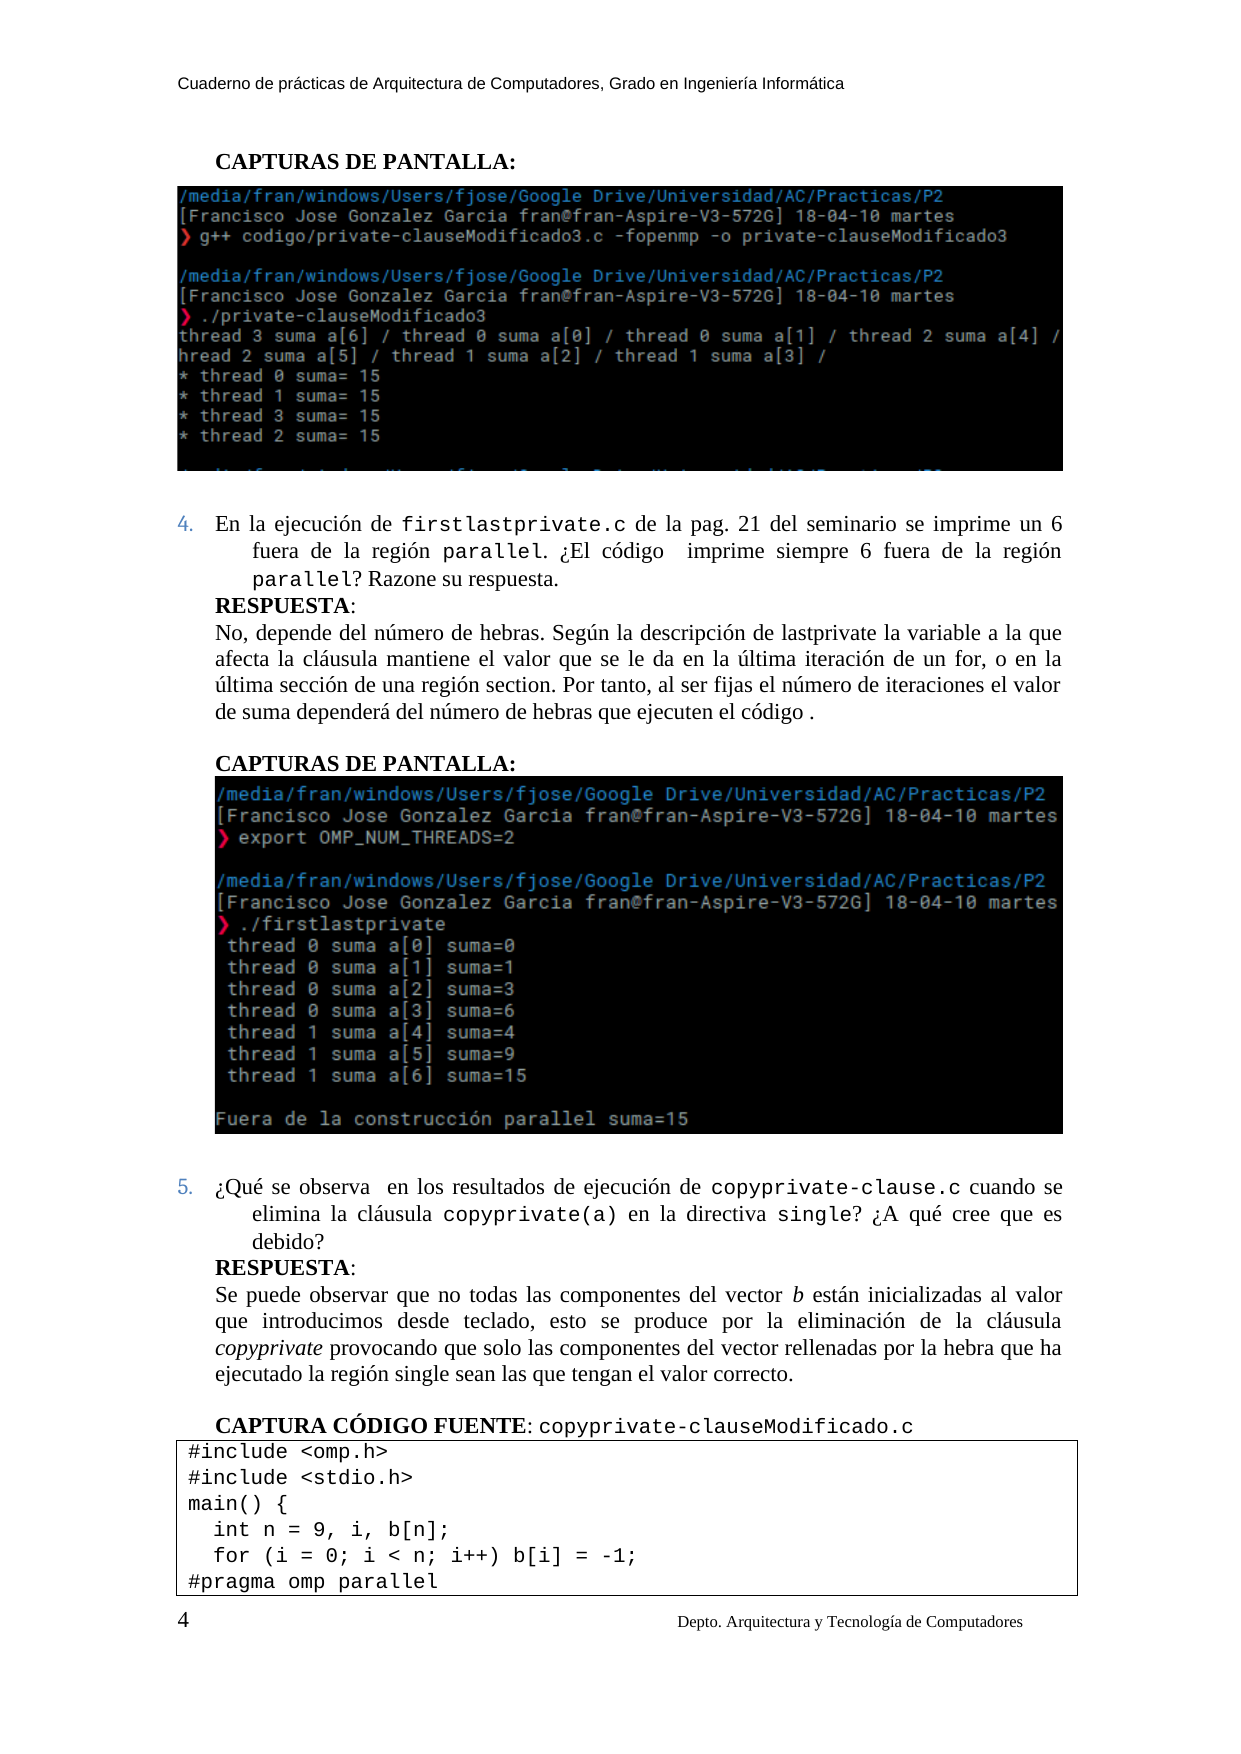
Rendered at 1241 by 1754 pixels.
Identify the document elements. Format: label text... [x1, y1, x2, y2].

list ¿Qué se observa en los resultados de ejecución de copyprivate-clause.c cuando se elimina la cláusula copyprivate(a) en la directiva single? ¿A qué cree que es debido? [177, 1173, 1063, 1254]
text Se puede observar que no todas las componentes del vector b están inicializadas al valor que introducimos desde teclado, esto se produce por la eliminación de la cláusula copyprivate provocando que solo las componentes del vector rellenadas por la hebra que ha ejecutado la región single sean las que tengan el valor correcto. [215, 1281, 1063, 1386]
picture [214, 776, 1063, 1134]
text No, depende del número de hebras. Según la descripción de lastprivate la variable a la que afecta la cláusula mantiene el valor que se le da en la última iteración de un for, o en la última sección de una región section. Por tanto, al ser fijas el número de iteraciones el valor de suma dependerá del número de hebras que ejecuten el código . [215, 619, 1063, 724]
text CAPTURA CÓDIGO FUENTE: copyprivate-clauseModificado.c [215, 1413, 1063, 1440]
table_header #include <omp.h> #include <stdio.h> main() { int n = 9, i, b[n]; for (i = 0; i < n; i++) b[i] = -1; #pragma omp parallel [177, 1441, 1077, 1594]
text CAPTURAS DE PANTALLA: [215, 148, 1063, 174]
text RESPUESTA: [215, 1254, 1063, 1281]
list En la ejecución de firstlastprivate.c de la pag. 21 del seminario se imprime un 6 fuera de la región parallel. ¿El código imprime siempre 6 fuera de la región parallel? Razone su respuesta. [177, 509, 1063, 592]
text CAPTURAS DE PANTALLA: [215, 751, 1063, 776]
text RESPUESTA: [215, 592, 1063, 619]
picture [177, 186, 1063, 471]
